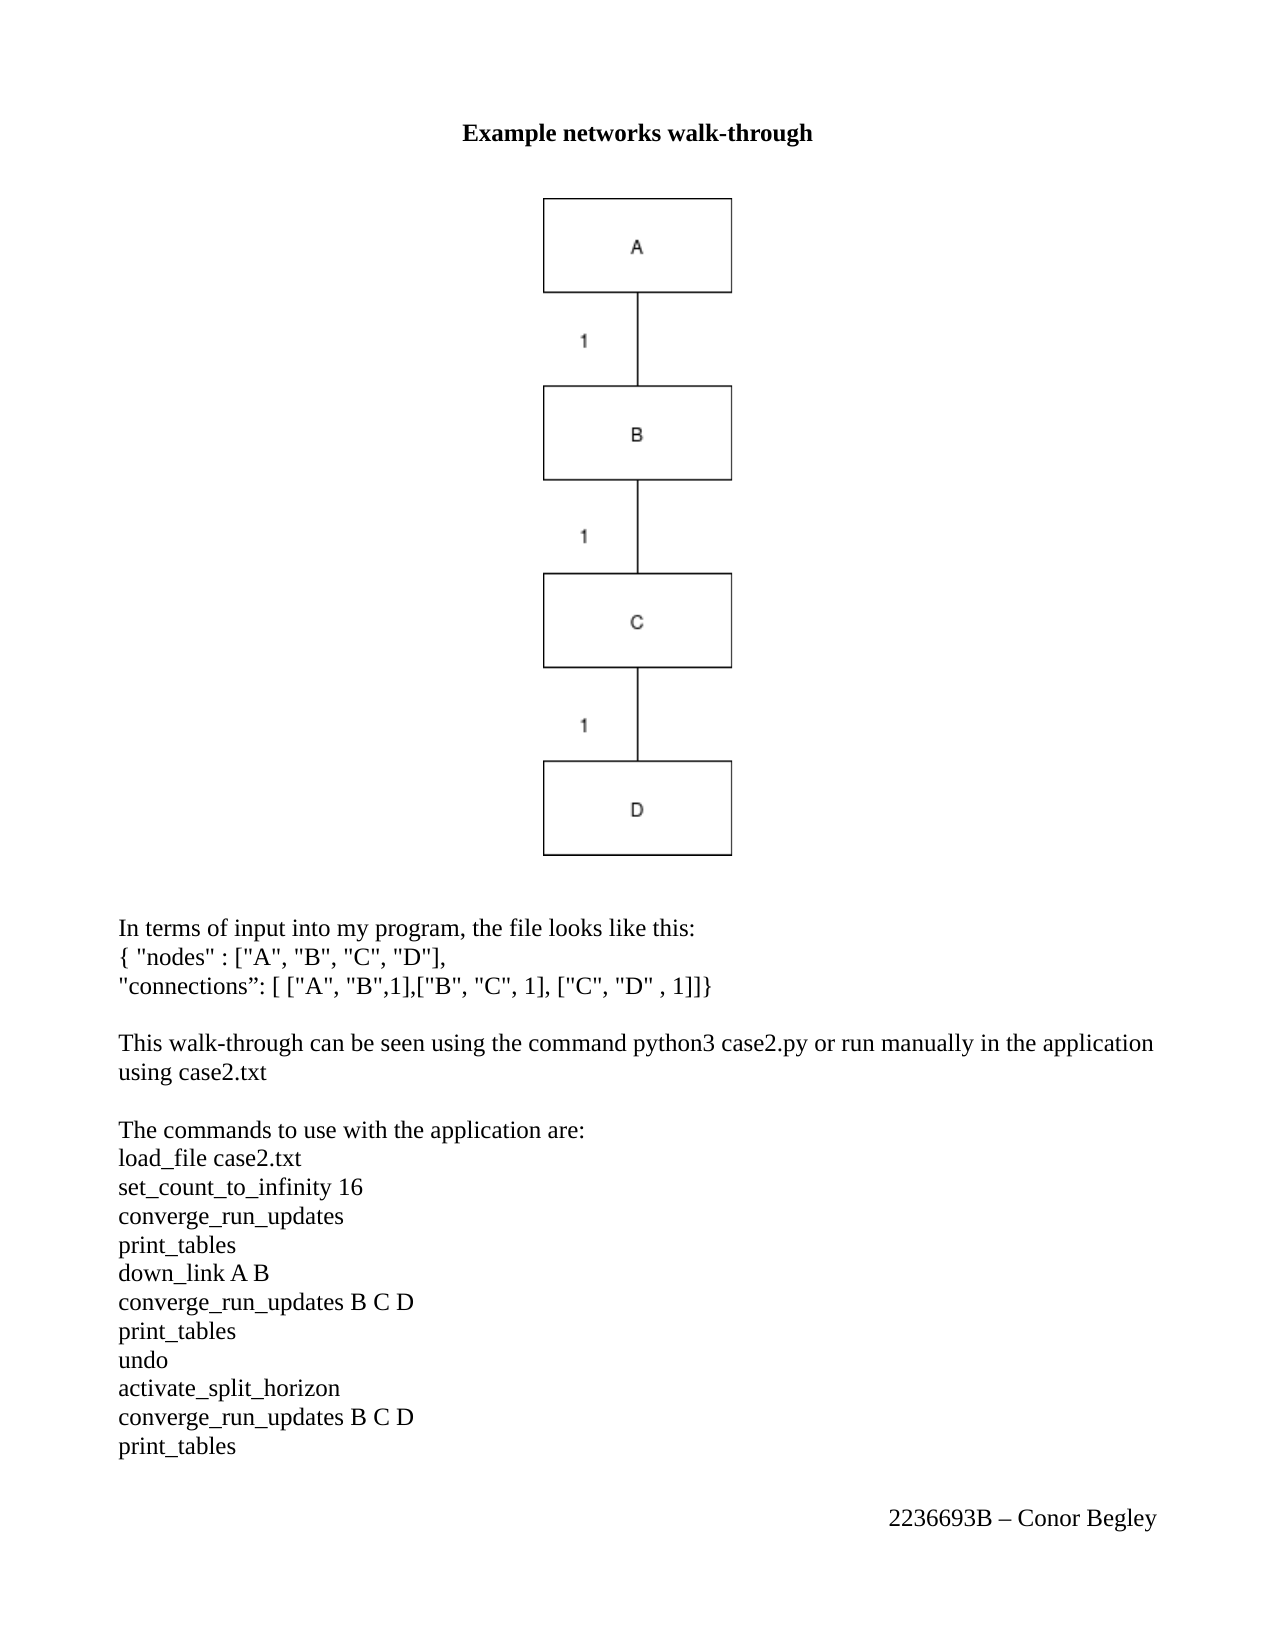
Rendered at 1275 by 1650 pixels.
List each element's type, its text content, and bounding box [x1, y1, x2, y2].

text converge_run_updates B C D [118, 1287, 1157, 1316]
text converge_run_updates [118, 1201, 1157, 1230]
text down_link A B [118, 1258, 1157, 1287]
text The commands to use with the application are: [118, 1115, 1157, 1143]
text { "nodes" : ["A", "B", "C", "D"], [118, 942, 1157, 971]
text In terms of input into my program, the file looks like this: [118, 913, 1157, 942]
text print_tables [118, 1230, 1157, 1258]
text set_count_to_infinity 16 [118, 1172, 1157, 1201]
text print_tables [118, 1431, 1157, 1460]
text print_tables [118, 1316, 1157, 1345]
picture [543, 198, 733, 856]
text This walk-through can be seen using the command python3 case2.py or run manually in the application using case2.txt [118, 1028, 1157, 1086]
text activate_split_horizon [118, 1373, 1157, 1402]
text converge_run_updates B C D [118, 1402, 1157, 1431]
text "connections”: [ ["A", "B",1],["B", "C", 1], ["C", "D" , 1]]} [118, 971, 1157, 1000]
text load_file case2.txt [118, 1143, 1157, 1172]
text undo [118, 1345, 1157, 1373]
